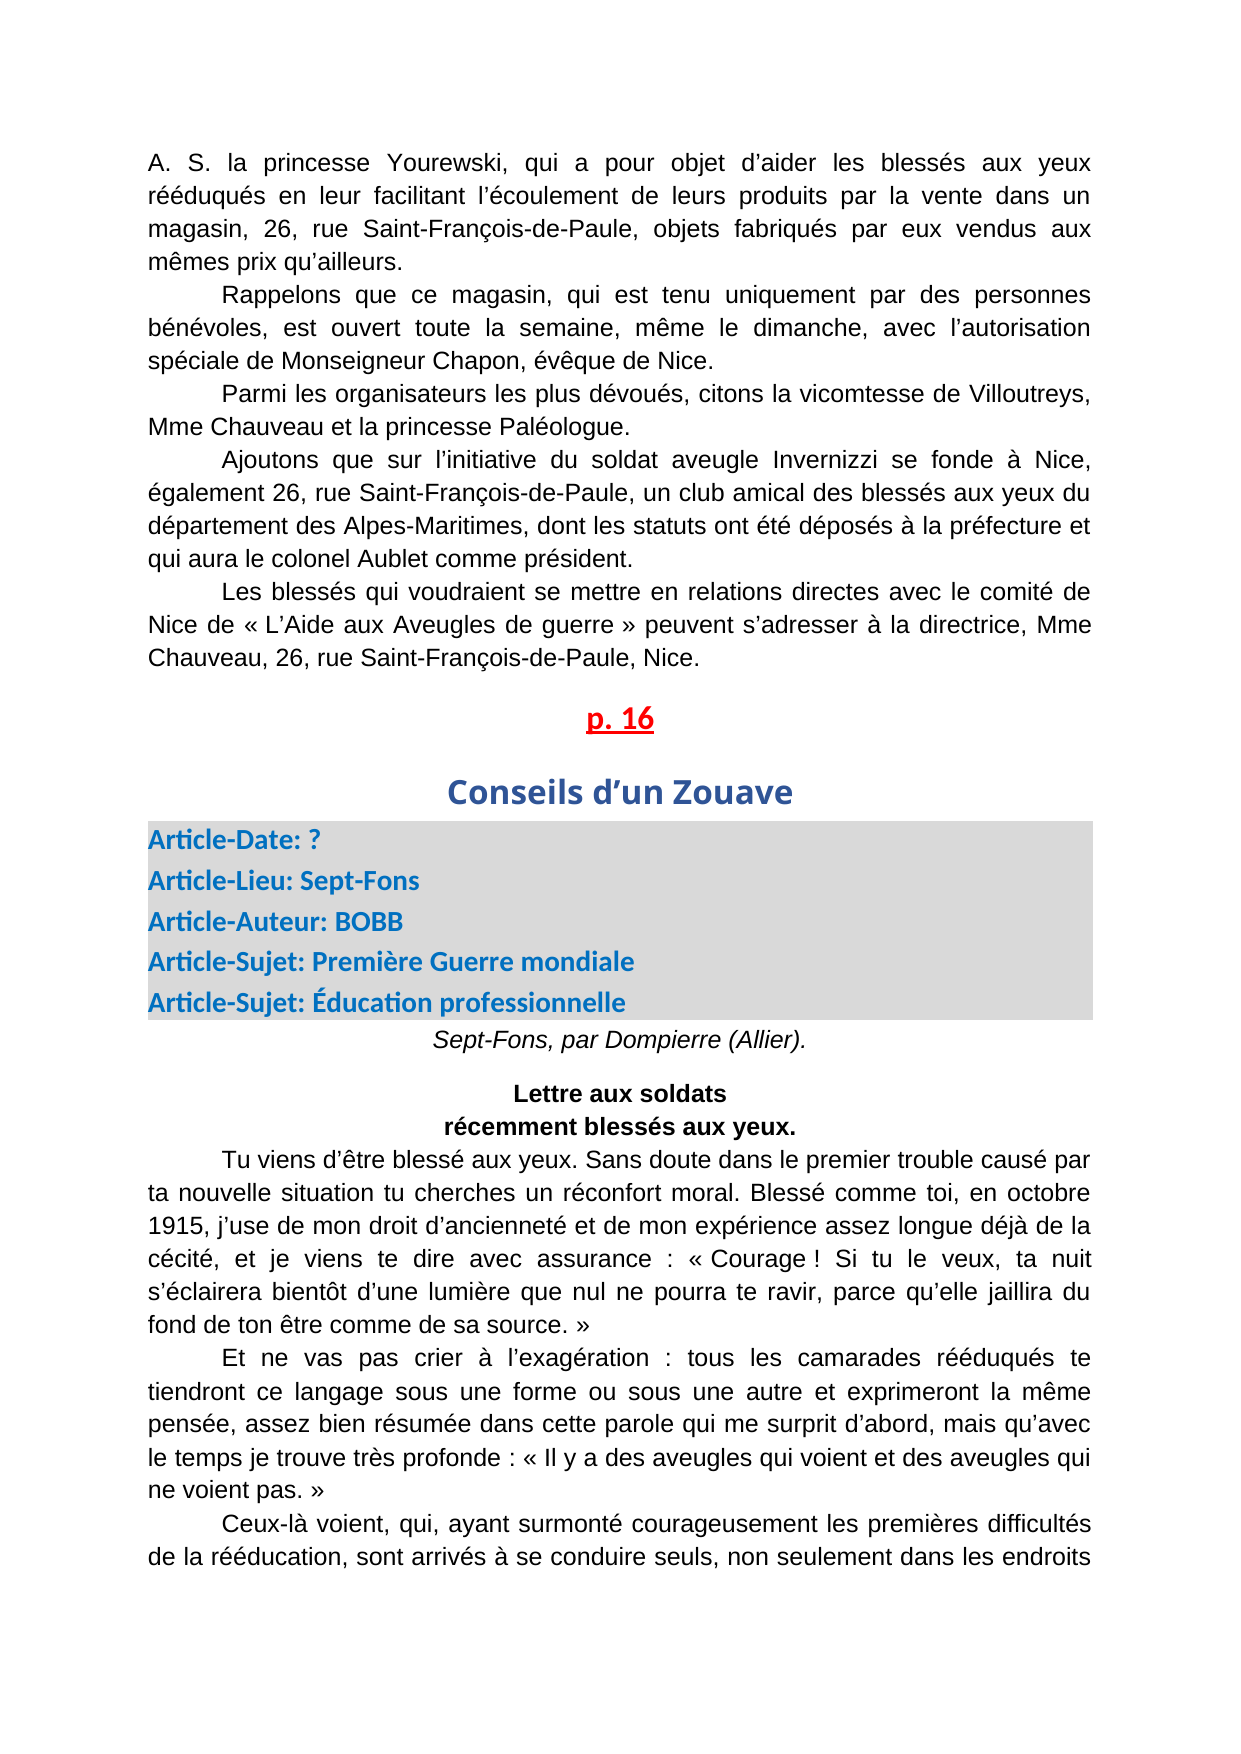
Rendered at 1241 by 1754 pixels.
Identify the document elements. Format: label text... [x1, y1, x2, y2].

text Article-Sujet: Éducation professionnelle [148, 984, 1093, 1020]
text Sept-Fons, par Dompierre (Allier). [148, 1025, 1093, 1054]
text Tu viens d’être blessé aux yeux. Sans doute dans le premier trouble causé par ta nouvelle situation tu cherches un réconfort moral. Blessé comme toi, en octobre 1915, j’use de mon droit d’ancienneté et de mon expérience assez longue déjà de la cécité, et je viens te dire avec assurance : « Courage ! Si tu le veux, ta nuit s’éclairera bientôt d’une lumière que nul ne pourra te ravir, parce qu’elle jaillira du fond de ton être comme de sa source. » [148, 1145, 1093, 1339]
text Article-Lieu: Sept-Fons [148, 862, 1093, 897]
text récemment blessés aux yeux. [148, 1112, 1093, 1141]
text A. S. la princesse Yourewski, qui a pour objet d’aider les blessés aux yeux rééduqués en leur facilitant l’écoulement de leurs produits par la vente dans un magasin, 26, rue Saint-François-de-Paule, objets fabriqués par eux vendus aux mêmes prix qu’ailleurs. [148, 148, 1093, 275]
text p. 16 [148, 697, 1093, 737]
text Et ne vas pas crier à l’exagération : tous les camarades rééduqués te tiendront ce langage sous une forme ou sous une autre et exprimeront la même pensée, assez bien résumée dans cette parole qui me surprit d’abord, mais qu’avec le temps je trouve très profonde : « Il y a des aveugles qui voient et des aveugles qui ne voient pas. » [148, 1343, 1093, 1504]
text Ajoutons que sur l’initiative du soldat aveugle Invernizzi se fonde à Nice, également 26, rue Saint-François-de-Paule, un club amical des blessés aux yeux du département des Alpes-Maritimes, dont les statuts ont été déposés à la préfecture et qui aura le colonel Aublet comme président. [148, 445, 1093, 573]
text Ceux-là voient, qui, ayant surmonté courageusement les premières difficultés de la rééducation, sont arrivés à se conduire seuls, non seulement dans les endroits [148, 1508, 1093, 1570]
text Article-Auteur: BOBB [148, 903, 1093, 938]
text Lettre aux soldats [148, 1079, 1093, 1108]
text Rappelons que ce magasin, qui est tenu uniquement par des personnes bénévoles, est ouvert toute la semaine, même le dimanche, avec l’autorisation spéciale de Monseigneur Chapon, évêque de Nice. [148, 280, 1093, 374]
text Article-Date: ? [148, 821, 1093, 856]
subtitle Conseils d’un Zouave [148, 768, 1093, 814]
text Les blessés qui voudraient se mettre en relations directes avec le comité de Nice de « L’Aide aux Aveugles de guerre » peuvent s’adresser à la directrice, Mme Chauveau, 26, rue Saint-François-de-Paule, Nice. [148, 577, 1093, 672]
text Parmi les organisateurs les plus dévoués, citons la vicomtesse de Villoutreys, Mme Chauveau et la princesse Paléologue. [148, 379, 1093, 441]
text Article-Sujet: Première Guerre mondiale [148, 943, 1093, 979]
